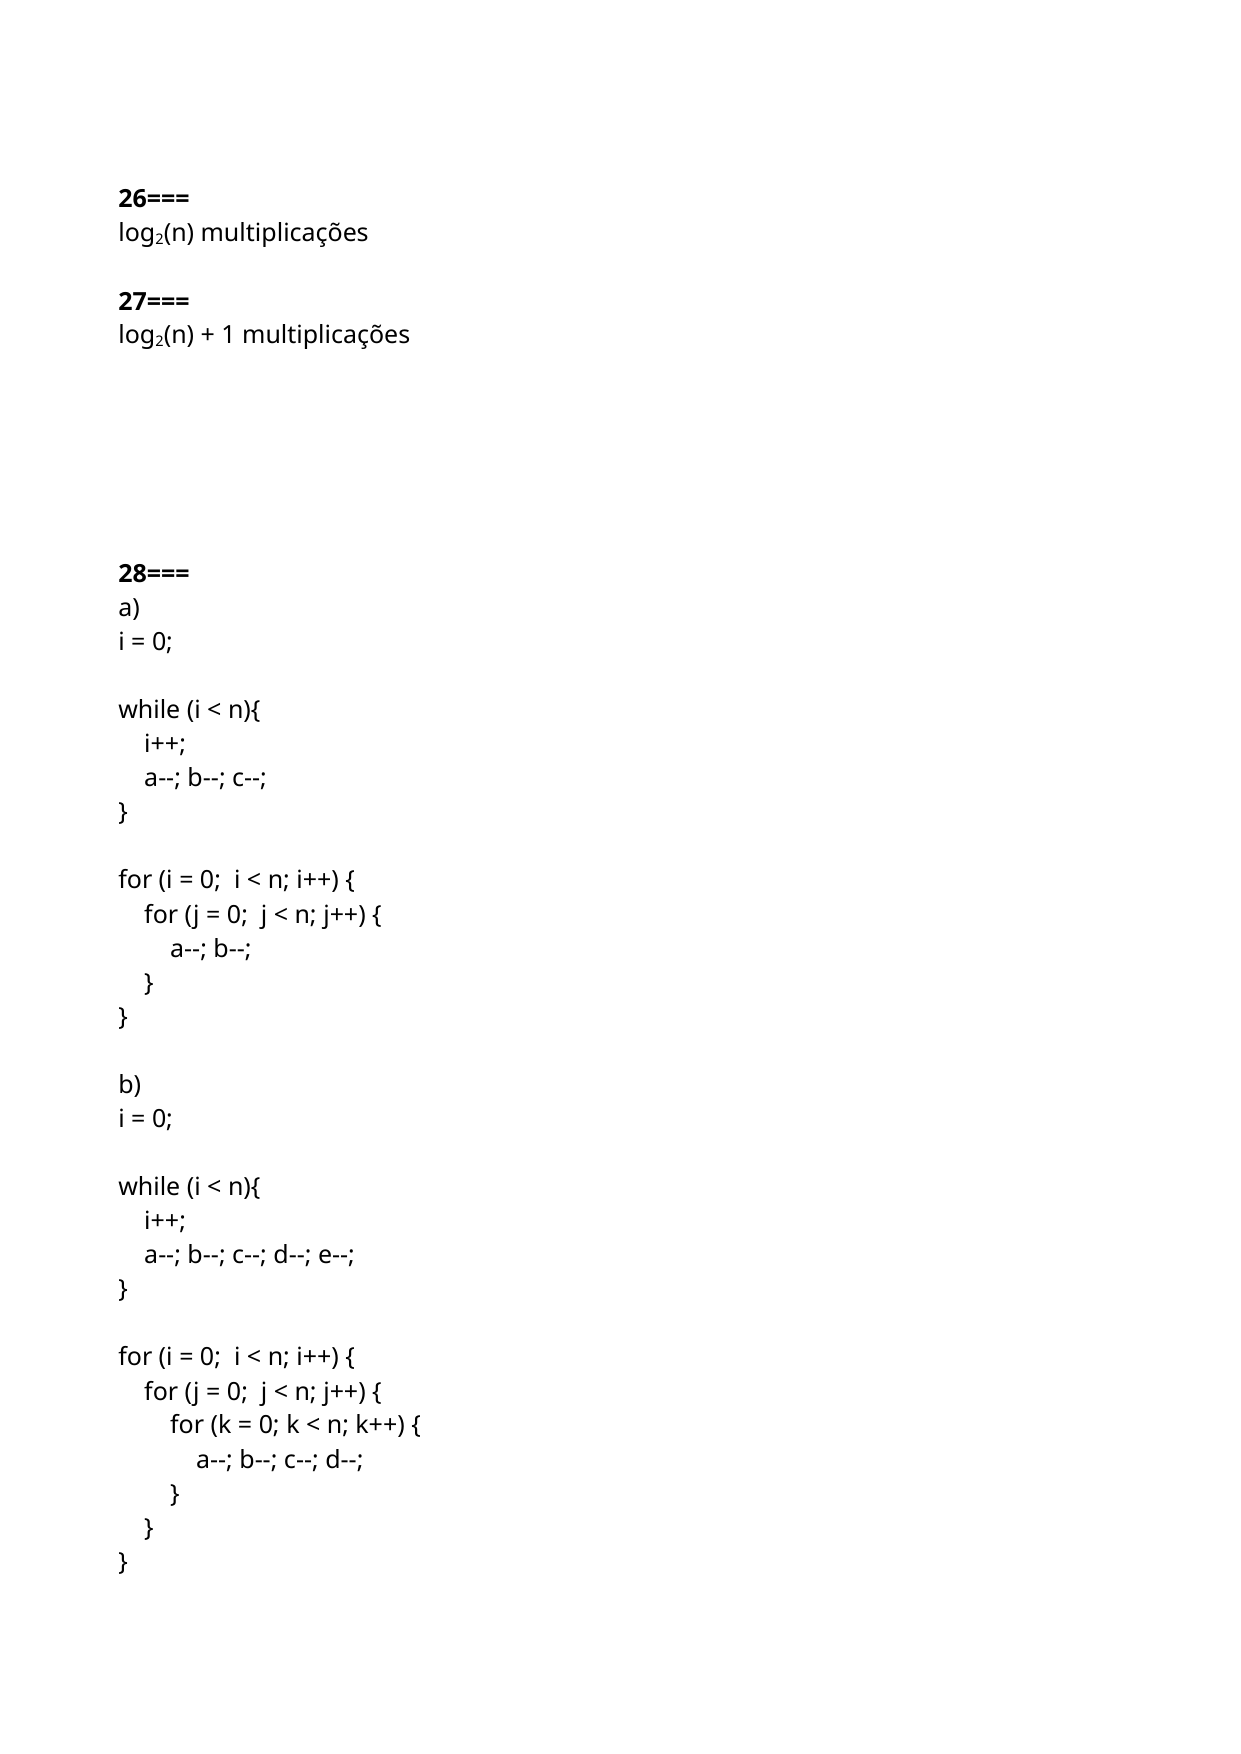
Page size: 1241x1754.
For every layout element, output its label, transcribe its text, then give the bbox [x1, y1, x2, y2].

text } [118, 1271, 1122, 1305]
text for (j = 0; j < n; j++) { [118, 896, 1122, 930]
text a) [118, 590, 1122, 624]
text a--; b--; c--; d--; [118, 1441, 1122, 1475]
text i = 0; [118, 624, 1122, 658]
text i++; [118, 726, 1122, 760]
text 26=== [118, 181, 1122, 215]
text while (i < n){ [118, 1169, 1122, 1203]
text } [118, 1543, 1122, 1577]
text log2(n) + 1 multiplicações [118, 317, 1122, 351]
text i = 0; [118, 1101, 1122, 1135]
text a--; b--; c--; [118, 760, 1122, 794]
text 28=== [118, 556, 1122, 590]
text } [118, 1509, 1122, 1543]
text a--; b--; c--; d--; e--; [118, 1237, 1122, 1271]
text } [118, 998, 1122, 1032]
text for (i = 0; i < n; i++) { [118, 1339, 1122, 1373]
text for (j = 0; j < n; j++) { [118, 1373, 1122, 1407]
text for (k = 0; k < n; k++) { [118, 1407, 1122, 1441]
text } [118, 964, 1122, 998]
text while (i < n){ [118, 692, 1122, 726]
text b) [118, 1067, 1122, 1101]
text } [118, 1475, 1122, 1509]
text a--; b--; [118, 930, 1122, 964]
text for (i = 0; i < n; i++) { [118, 862, 1122, 896]
text log2(n) multiplicações [118, 215, 1122, 249]
text 27=== [118, 283, 1122, 317]
text i++; [118, 1203, 1122, 1237]
text } [118, 794, 1122, 828]
